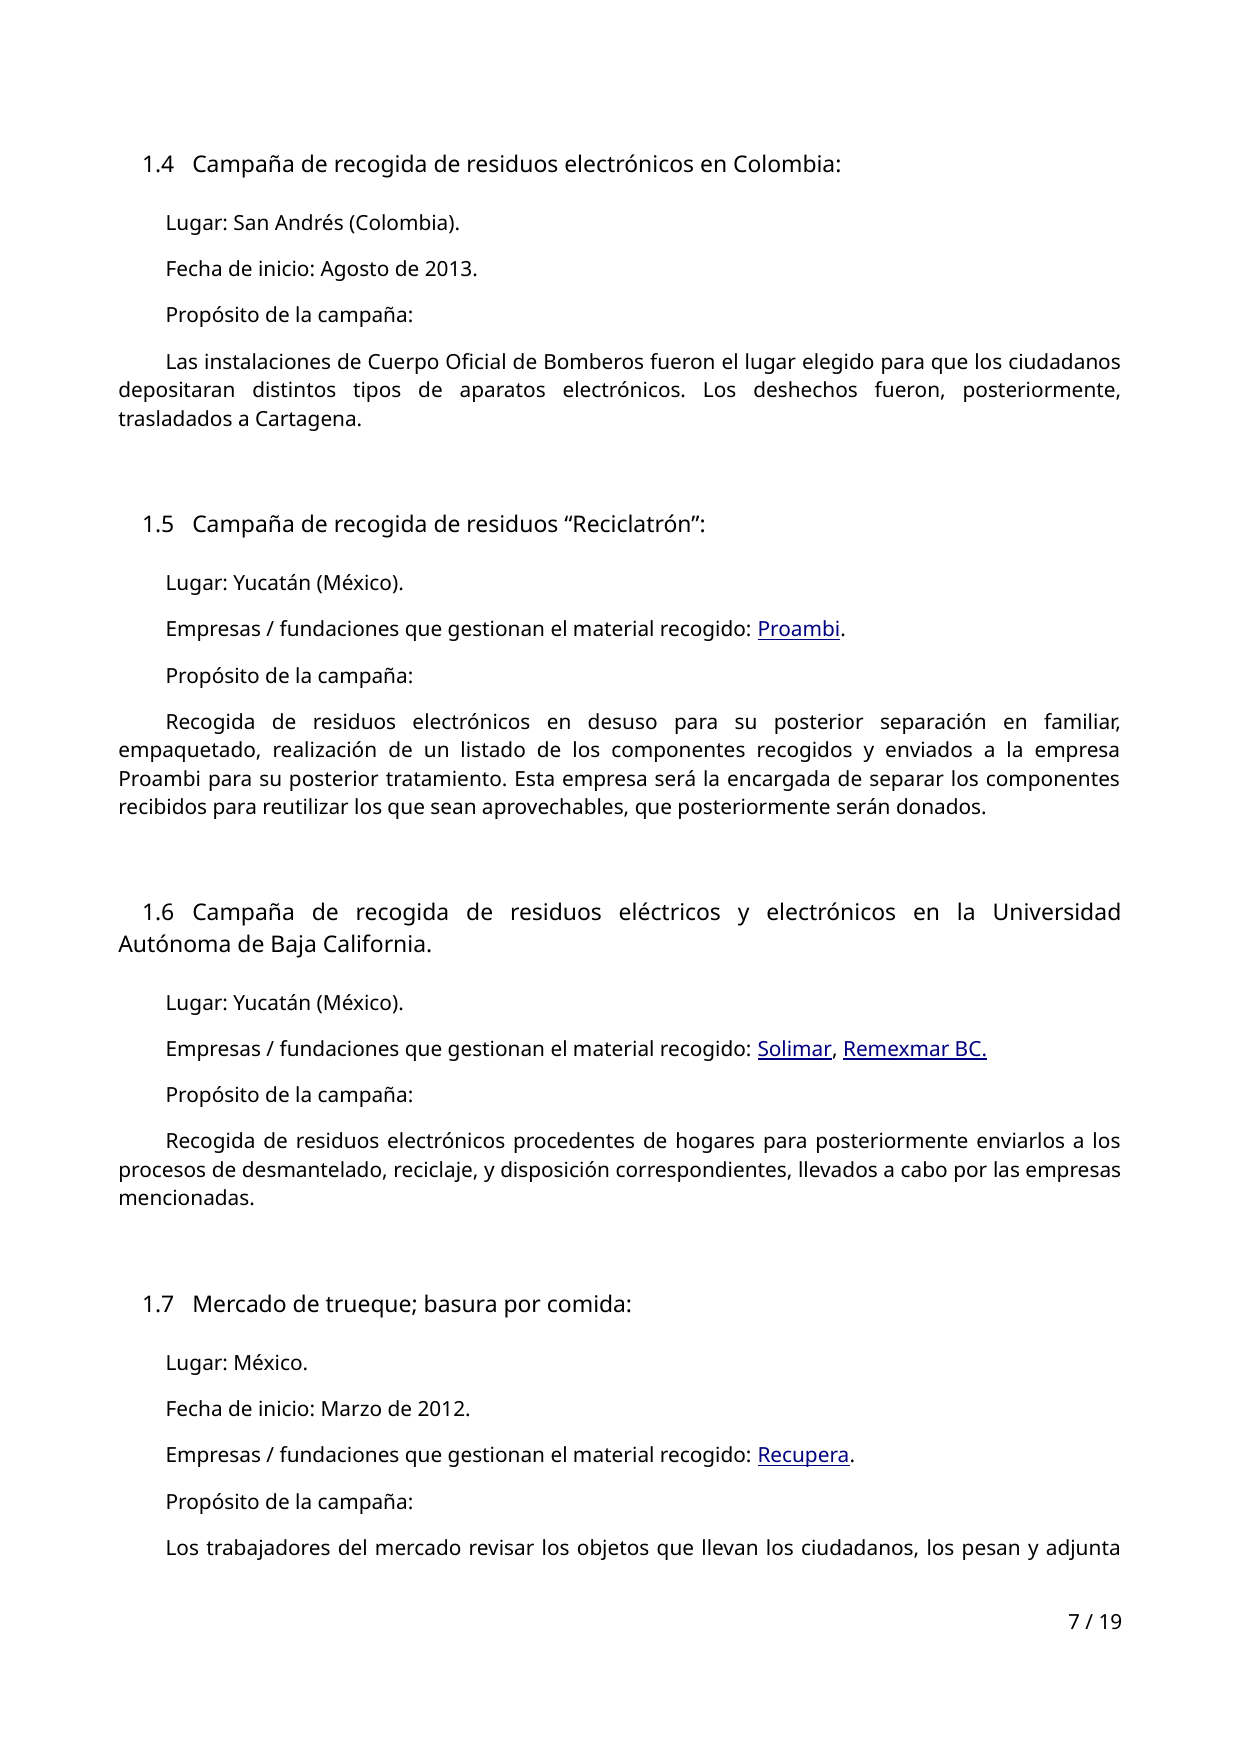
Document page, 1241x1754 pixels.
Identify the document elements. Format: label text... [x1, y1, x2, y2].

text Lugar: San Andrés (Colombia). [118, 208, 1122, 237]
text Empresas / fundaciones que gestionan el material recogido: Recupera. [118, 1441, 1122, 1469]
text Propósito de la campaña: [118, 1081, 1122, 1109]
text Propósito de la campaña: [118, 661, 1122, 689]
text Fecha de inicio: Agosto de 2013. [118, 254, 1122, 283]
text Lugar: Yucatán (México). [118, 988, 1122, 1017]
text Empresas / fundaciones que gestionan el material recogido: Solimar, Remexmar BC. [118, 1034, 1122, 1063]
text Recogida de residuos electrónicos procedentes de hogares para posteriormente enviarlos a los procesos de desmantelado, reciclaje, y disposición correspondientes, llevados a cabo por las empresas mencionadas. [118, 1127, 1122, 1212]
text Las instalaciones de Cuerpo Oficial de Bomberos fueron el lugar elegido para que los ciudadanos depositaran distintos tipos de aparatos electrónicos. Los deshechos fueron, posteriormente, trasladados a Cartagena. [118, 347, 1122, 432]
text Propósito de la campaña: [118, 1487, 1122, 1515]
text Empresas / fundaciones que gestionan el material recogido: Proambi. [118, 614, 1122, 643]
text Recogida de residuos electrónicos en desuso para su posterior separación en familiar, empaquetado, realización de un listado de los componentes recogidos y enviados a la empresa Proambi para su posterior tratamiento. Esta empresa será la encargada de separar los componentes recibidos para reutilizar los que sean aprovechables, que posteriormente serán donados. [118, 707, 1122, 821]
text Los trabajadores del mercado revisar los objetos que llevan los ciudadanos, los pesan y adjunta [118, 1533, 1122, 1561]
text 1.4 Campaña de recogida de residuos electrónicos en Colombia: [118, 148, 1122, 179]
text 1.7 Mercado de trueque; basura por comida: [118, 1288, 1122, 1319]
text Propósito de la campaña: [118, 301, 1122, 329]
text Lugar: México. [118, 1348, 1122, 1377]
text 1.5 Campaña de recogida de residuos “Reciclatrón”: [118, 508, 1122, 539]
text 1.6 Campaña de recogida de residuos eléctricos y electrónicos en la Universidad Autónoma de Baja California. [118, 896, 1122, 959]
text Fecha de inicio: Marzo de 2012. [118, 1394, 1122, 1423]
text Lugar: Yucatán (México). [118, 568, 1122, 597]
